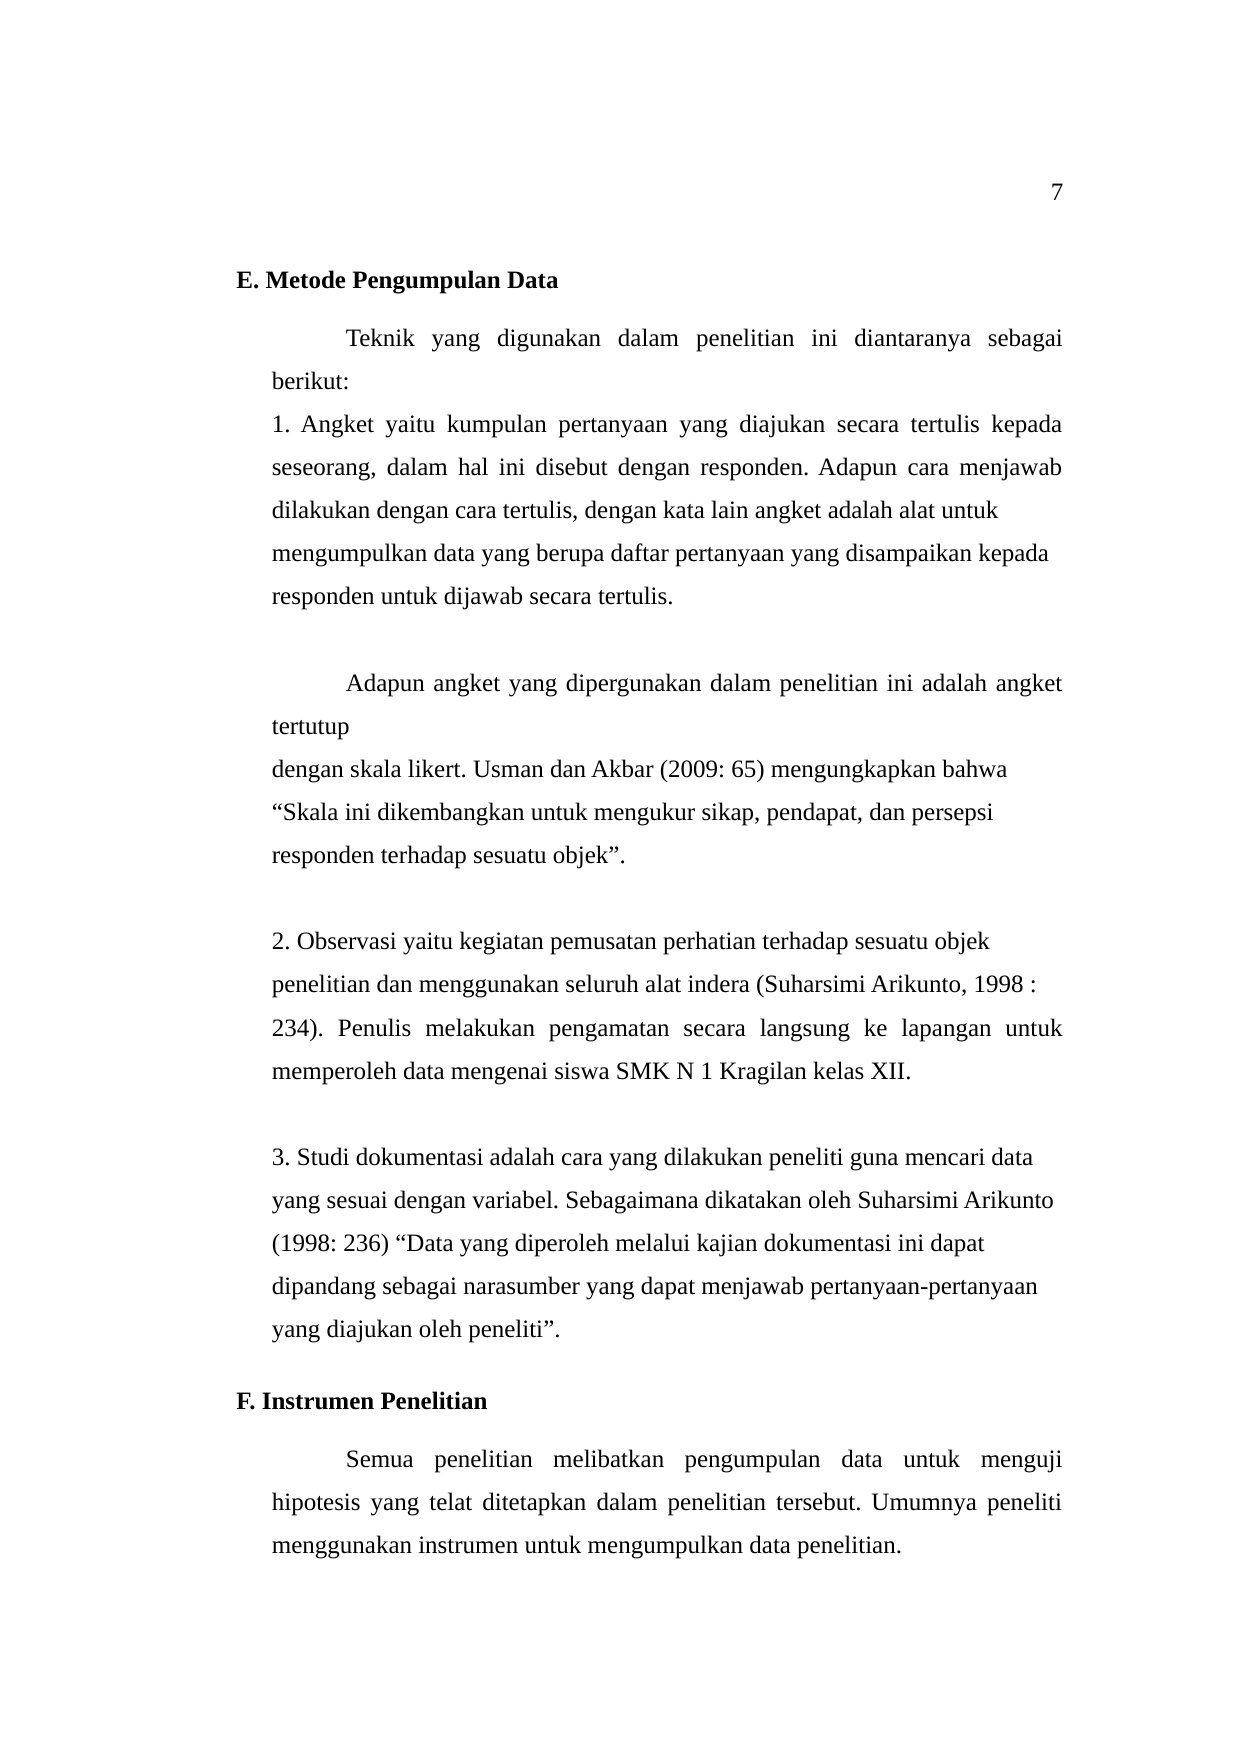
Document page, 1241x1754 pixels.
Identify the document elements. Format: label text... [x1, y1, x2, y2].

text dipandang sebagai narasumber yang dapat menjawab pertanyaan-pertanyaan [272, 1271, 1063, 1300]
text Semua penelitian melibatkan pengumpulan data untuk menguji hipotesis yang telat ditetapkan dalam penelitian tersebut. Umumnya peneliti menggunakan instrumen untuk mengumpulkan data penelitian. [272, 1444, 1063, 1559]
text Teknik yang digunakan dalam penelitian ini diantaranya sebagai berikut: [272, 323, 1063, 394]
text E. Metode Pengumpulan Data [236, 265, 1063, 294]
text penelitian dan menggunakan seluruh alat indera (Suharsimi Arikunto, 1998 : [272, 969, 1063, 998]
text 3. Studi dokumentasi adalah cara yang dilakukan peneliti guna mencari data [272, 1142, 1063, 1171]
text F. Instrumen Penelitian [236, 1386, 1063, 1415]
text 1. Angket yaitu kumpulan pertanyaan yang diajukan secara tertulis kepada seseorang, dalam hal ini disebut dengan responden. Adapun cara menjawab dilakukan dengan cara tertulis, dengan kata lain angket adalah alat untuk [272, 409, 1063, 524]
text “Skala ini dikembangkan untuk mengukur sikap, pendapat, dan persepsi [272, 797, 1063, 826]
text 2. Observasi yaitu kegiatan pemusatan perhatian terhadap sesuatu objek [272, 926, 1063, 955]
text (1998: 236) “Data yang diperoleh melalui kajian dokumentasi ini dapat [272, 1228, 1063, 1257]
text Adapun angket yang dipergunakan dalam penelitian ini adalah angket tertutup [272, 668, 1063, 739]
text dengan skala likert. Usman dan Akbar (2009: 65) mengungkapkan bahwa [272, 754, 1063, 783]
text responden untuk dijawab secara tertulis. [272, 581, 1063, 610]
text responden terhadap sesuatu objek”. [272, 840, 1063, 869]
text yang diajukan oleh peneliti”. [272, 1314, 1063, 1343]
text 234). Penulis melakukan pengamatan secara langsung ke lapangan untuk memperoleh data mengenai siswa SMK N 1 Kragilan kelas XII. [272, 1013, 1063, 1084]
text mengumpulkan data yang berupa daftar pertanyaan yang disampaikan kepada [272, 538, 1063, 567]
text yang sesuai dengan variabel. Sebagaimana dikatakan oleh Suharsimi Arikunto [272, 1185, 1063, 1214]
